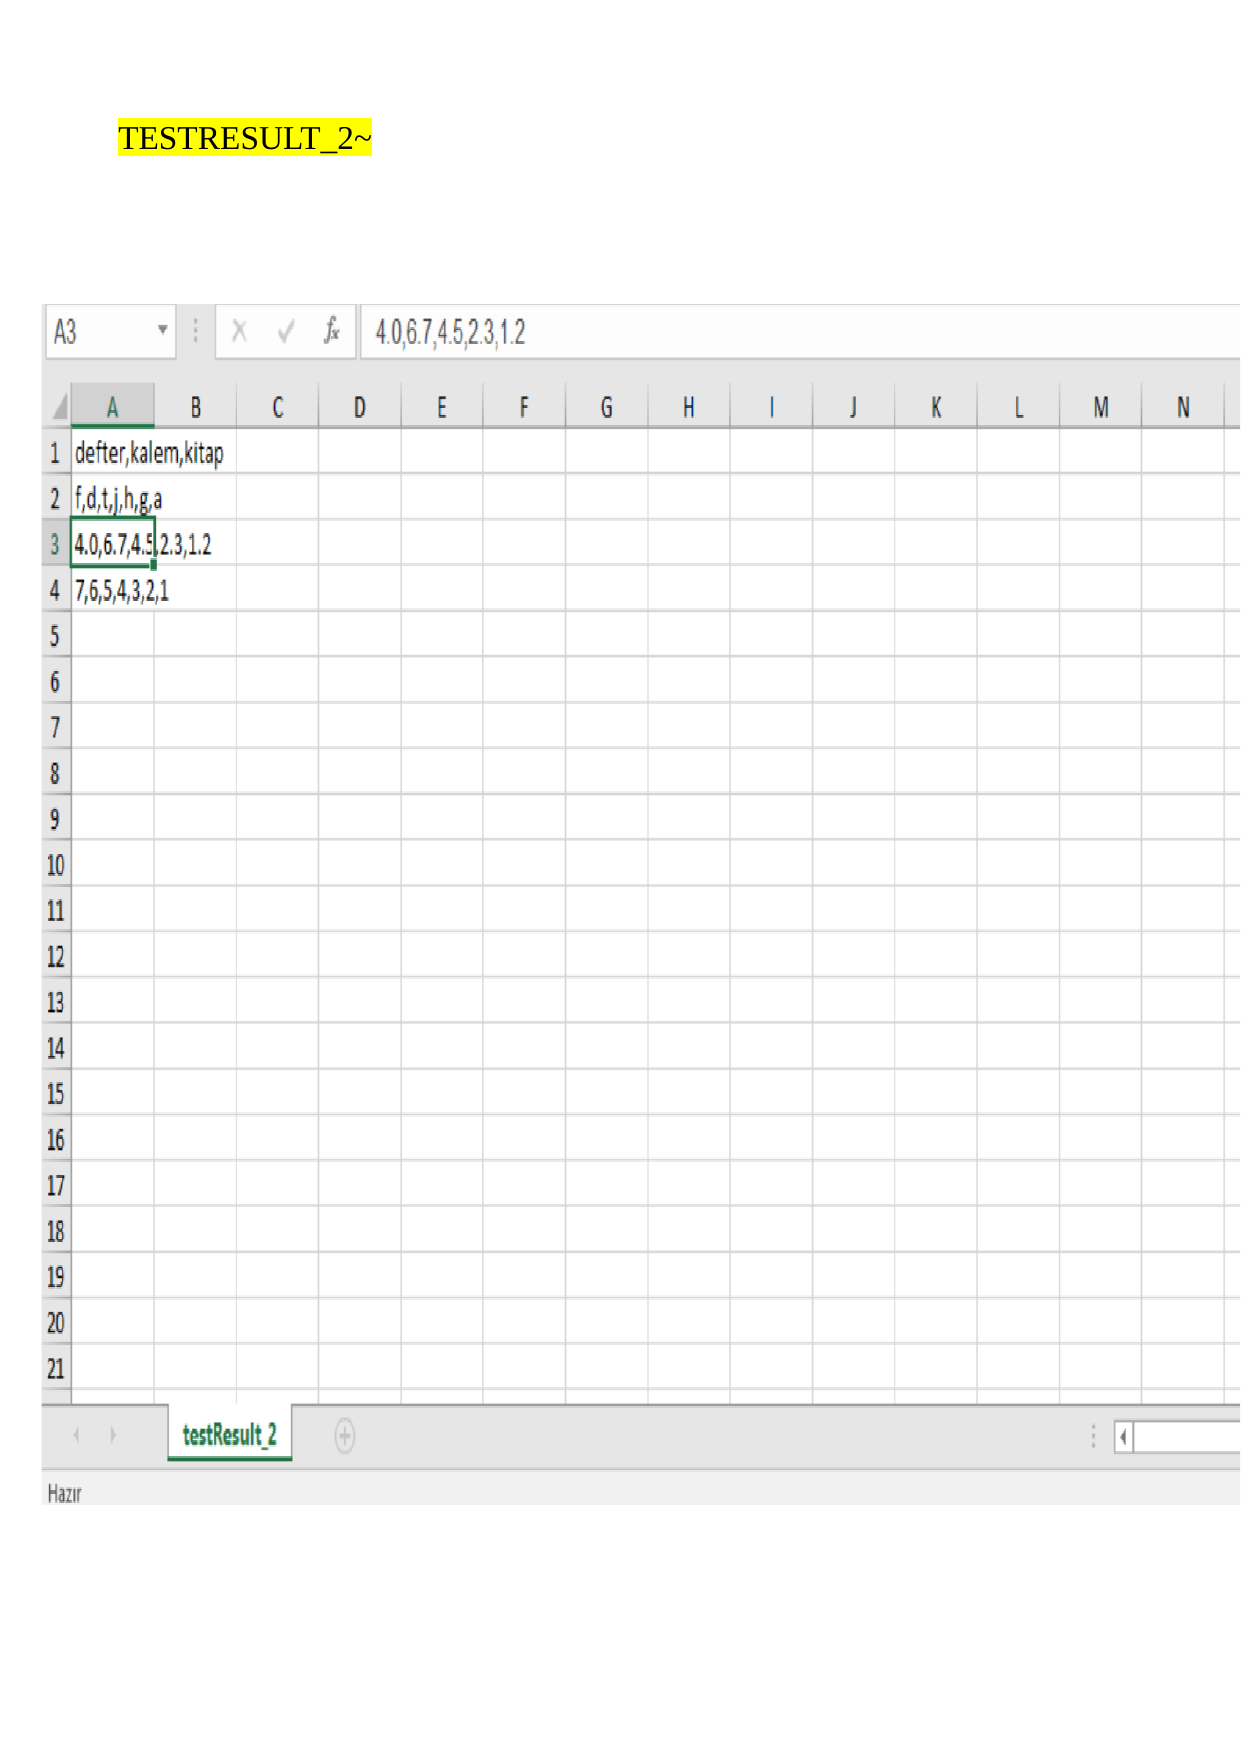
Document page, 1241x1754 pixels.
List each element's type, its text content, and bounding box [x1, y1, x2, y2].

text TESTRESULT_2~ [118, 118, 1122, 156]
picture [41, 304, 1241, 1505]
